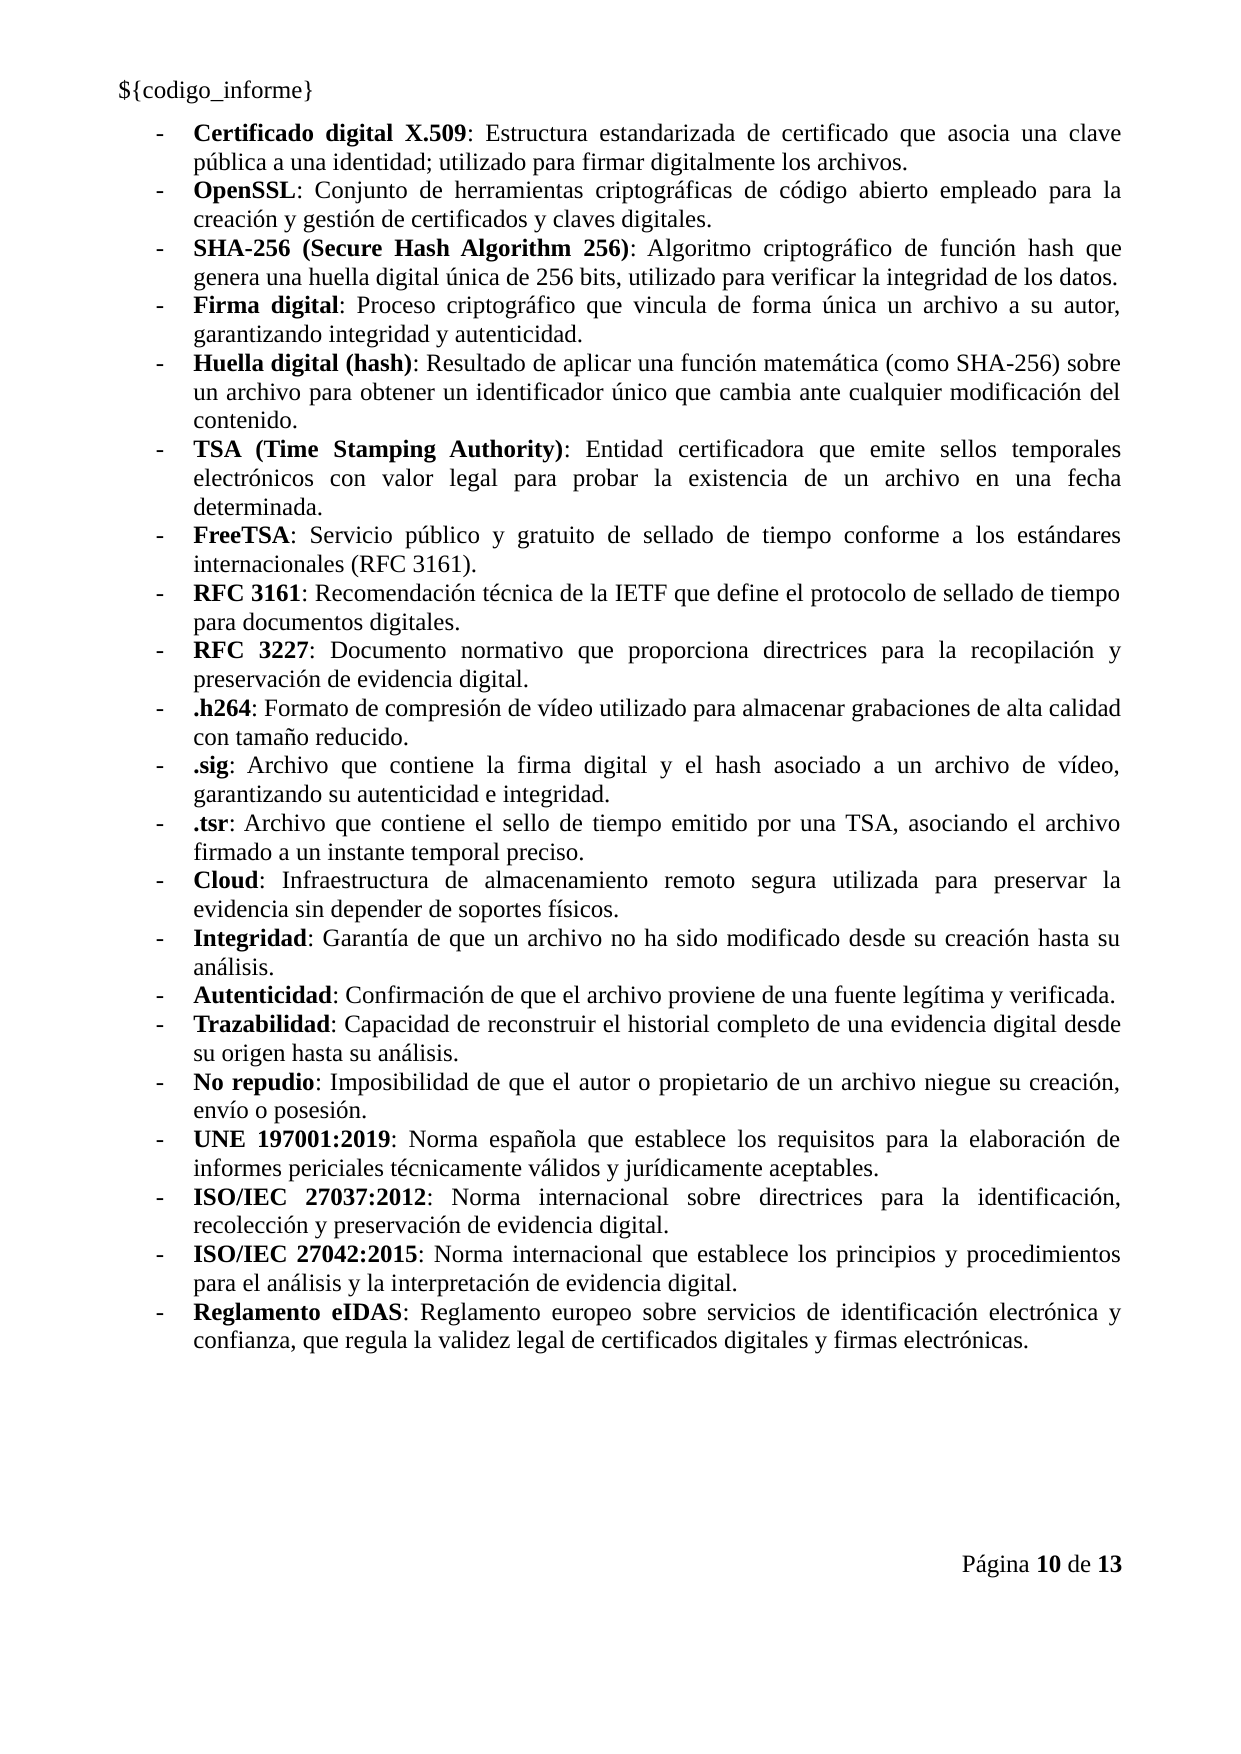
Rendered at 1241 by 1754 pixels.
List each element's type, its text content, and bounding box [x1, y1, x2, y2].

list Huella digital (hash): Resultado de aplicar una función matemática (como SHA-256) sobre un archivo para obtener un identificador único que cambia ante cualquier modificación del contenido. [156, 348, 1122, 434]
list .tsr: Archivo que contiene el sello de tiempo emitido por una TSA, asociando el archivo firmado a un instante temporal preciso. [156, 808, 1122, 866]
list No repudio: Imposibilidad de que el autor o propietario de un archivo niegue su creación, envío o posesión. [156, 1067, 1122, 1124]
list RFC 3227: Documento normativo que proporciona directrices para la recopilación y preservación de evidencia digital. [156, 636, 1122, 693]
list .h264: Formato de compresión de vídeo utilizado para almacenar grabaciones de alta calidad con tamaño reducido. [156, 693, 1122, 751]
list UNE 197001:2019: Norma española que establece los requisitos para la elaboración de informes periciales técnicamente válidos y jurídicamente aceptables. [156, 1124, 1122, 1182]
list Trazabilidad: Capacidad de reconstruir el historial completo de una evidencia digital desde su origen hasta su análisis. [156, 1009, 1122, 1067]
list FreeTSA: Servicio público y gratuito de sellado de tiempo conforme a los estándares internacionales (RFC 3161). [156, 521, 1122, 578]
list Reglamento eIDAS: Reglamento europeo sobre servicios de identificación electrónica y confianza, que regula la validez legal de certificados digitales y firmas electrónicas. [156, 1297, 1122, 1354]
list RFC 3161: Recomendación técnica de la IETF que define el protocolo de sellado de tiempo para documentos digitales. [156, 578, 1122, 636]
list OpenSSL: Conjunto de herramientas criptográficas de código abierto empleado para la creación y gestión de certificados y claves digitales. [156, 176, 1122, 233]
list SHA-256 (Secure Hash Algorithm 256): Algoritmo criptográfico de función hash que genera una huella digital única de 256 bits, utilizado para verificar la integridad de los datos. [156, 233, 1122, 291]
list Cloud: Infraestructura de almacenamiento remoto segura utilizada para preservar la evidencia sin depender de soportes físicos. [156, 866, 1122, 923]
list .sig: Archivo que contiene la firma digital y el hash asociado a un archivo de vídeo, garantizando su autenticidad e integridad. [156, 751, 1122, 808]
list Autenticidad: Confirmación de que el archivo proviene de una fuente legítima y verificada. [156, 981, 1122, 1009]
list TSA (Time Stamping Authority): Entidad certificadora que emite sellos temporales electrónicos con valor legal para probar la existencia de un archivo en una fecha determinada. [156, 434, 1122, 521]
list Integridad: Garantía de que un archivo no ha sido modificado desde su creación hasta su análisis. [156, 923, 1122, 981]
list Certificado digital X.509: Estructura estandarizada de certificado que asocia una clave pública a una identidad; utilizado para firmar digitalmente los archivos. [156, 118, 1122, 176]
list ISO/IEC 27037:2012: Norma internacional sobre directrices para la identificación, recolección y preservación de evidencia digital. [156, 1182, 1122, 1239]
list Firma digital: Proceso criptográfico que vincula de forma única un archivo a su autor, garantizando integridad y autenticidad. [156, 291, 1122, 348]
list ISO/IEC 27042:2015: Norma internacional que establece los principios y procedimientos para el análisis y la interpretación de evidencia digital. [156, 1239, 1122, 1297]
